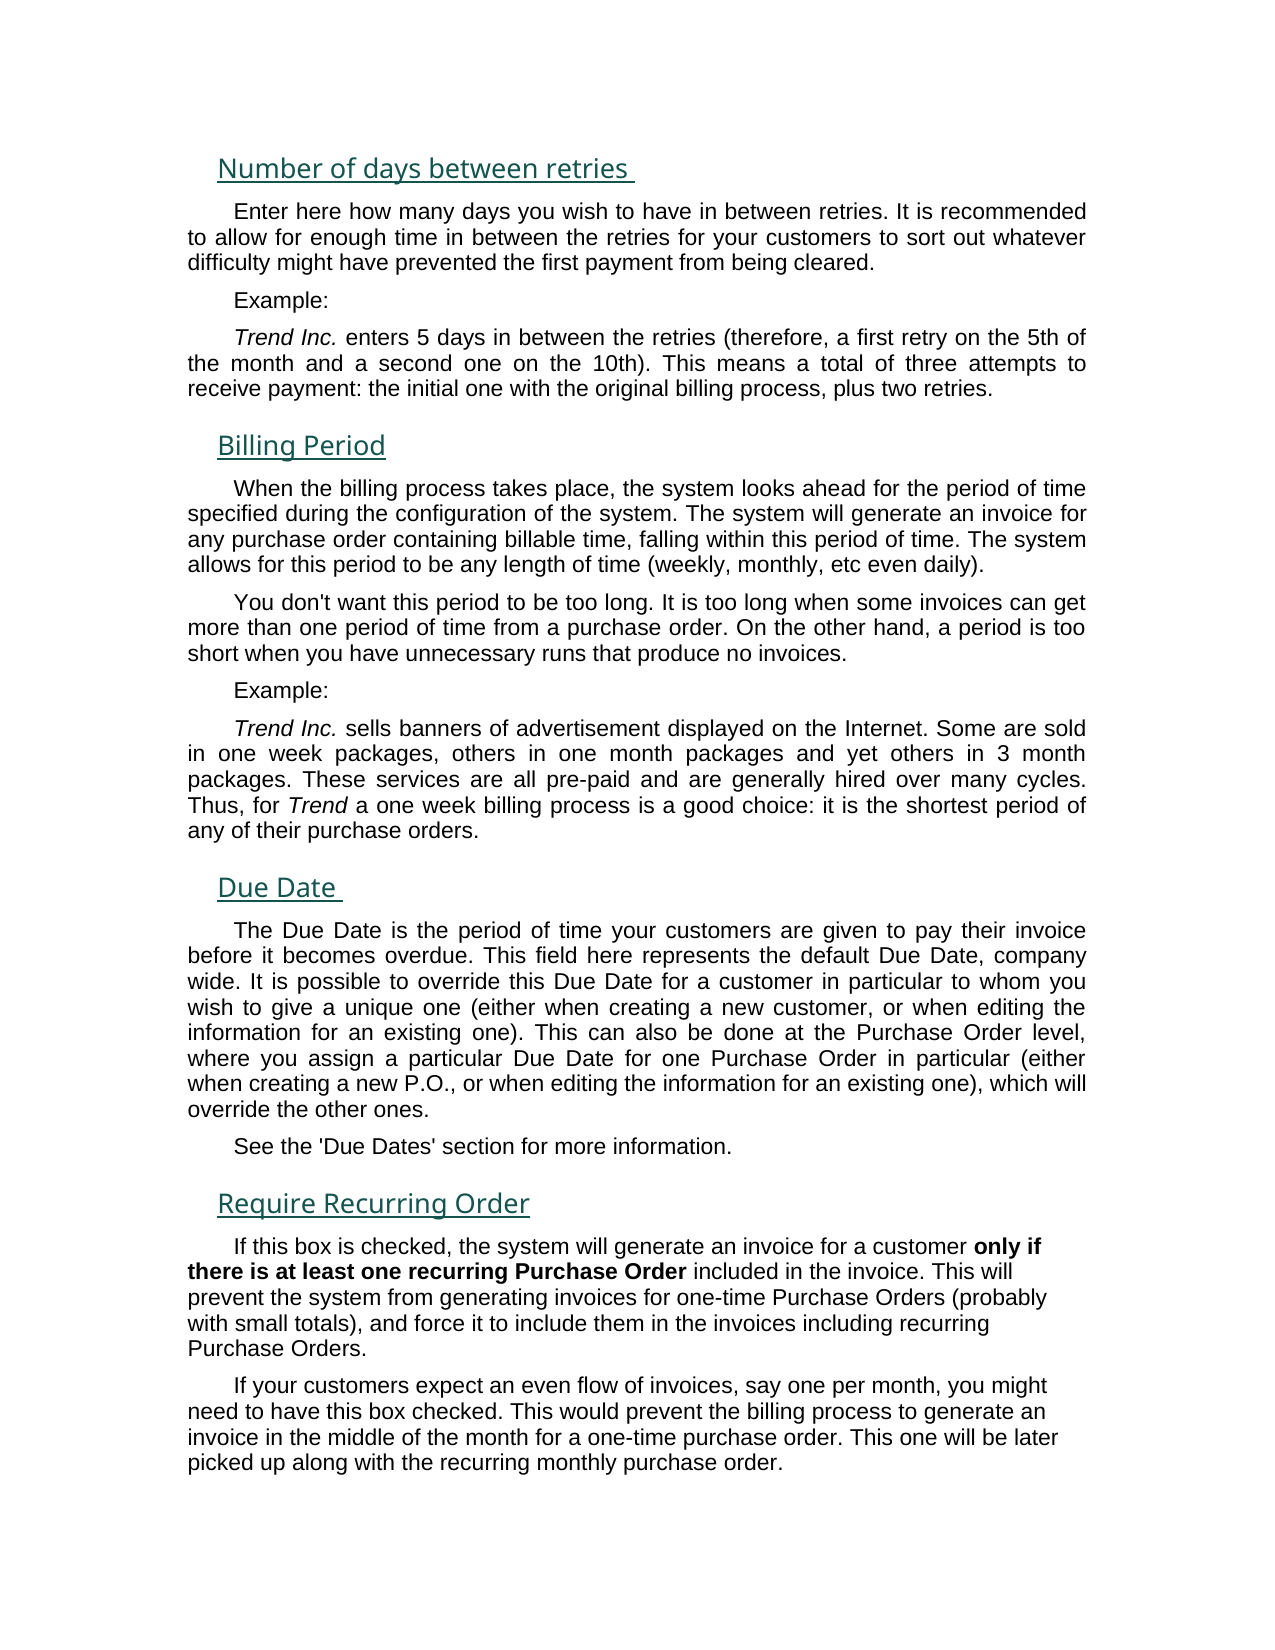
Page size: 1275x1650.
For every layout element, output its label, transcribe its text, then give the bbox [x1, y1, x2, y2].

text Trend Inc. enters 5 days in between the retries (therefore, a first retry on the 5th of the month and a second one on the 10th). This means a total of three attempts to receive payment: the initial one with the original billing process, plus two retries. [187, 325, 1087, 402]
text If your customers expect an even flow of invoices, say one per month, you might need to have this box checked. This would prevent the billing process to generate an invoice in the middle of the month for a one-time purchase order. This one will be later picked up along with the recurring monthly purchase order. [187, 1373, 1087, 1476]
subtitle Due Date [217, 869, 1087, 906]
text Trend Inc. sells banners of advertisement displayed on the Internet. Some are sold in one week packages, others in one month packages and yet others in 3 month packages. These services are all pre-paid and are generally hired over many cycles. Thus, for Trend a one week billing process is a good choice: it is the shortest period of any of their purchase orders. [187, 716, 1087, 844]
subtitle Number of days between retries [217, 150, 1087, 187]
text Example: [187, 287, 1087, 313]
text Enter here how many days you wish to have in between retries. It is recommended to allow for enough time in between the retries for your customers to sort out whatever difficulty might have prevented the first payment from being cleared. [187, 199, 1087, 276]
text When the billing process takes place, the system looks ahead for the period of time specified during the configuration of the system. The system will generate an invoice for any purchase order containing billable time, falling within this period of time. The system allows for this period to be any length of time (weekly, monthly, etc even daily). [187, 475, 1087, 578]
text The Due Date is the period of time your customers are given to pay their invoice before it becomes overdue. This field here represents the default Due Date, company wide. It is possible to override this Due Date for a customer in particular to whom you wish to give a unique one (either when creating a new customer, or when editing the information for an existing one). This can also be done at the Purchase Order level, where you assign a particular Due Date for one Purchase Order in particular (either when creating a new P.O., or when editing the information for an existing one), which will override the other ones. [187, 917, 1087, 1122]
subtitle Billing Period [217, 427, 1087, 463]
text Example: [187, 678, 1087, 704]
text You don't want this period to be too long. It is too long when some invoices can get more than one period of time from a purchase order. On the other hand, a period is too short when you have unnecessary runs that produce no invoices. [187, 589, 1087, 666]
subtitle Require Recurring Order [217, 1185, 1087, 1222]
text If this box is checked, the system will generate an invoice for a customer only if there is at least one recurring Purchase Order included in the invoice. This will prevent the system from generating invoices for one-time Purchase Orders (probably with small totals), and force it to include them in the invoices including recurring Purchase Orders. [187, 1233, 1087, 1361]
text See the 'Due Dates' section for more information. [187, 1134, 1087, 1160]
